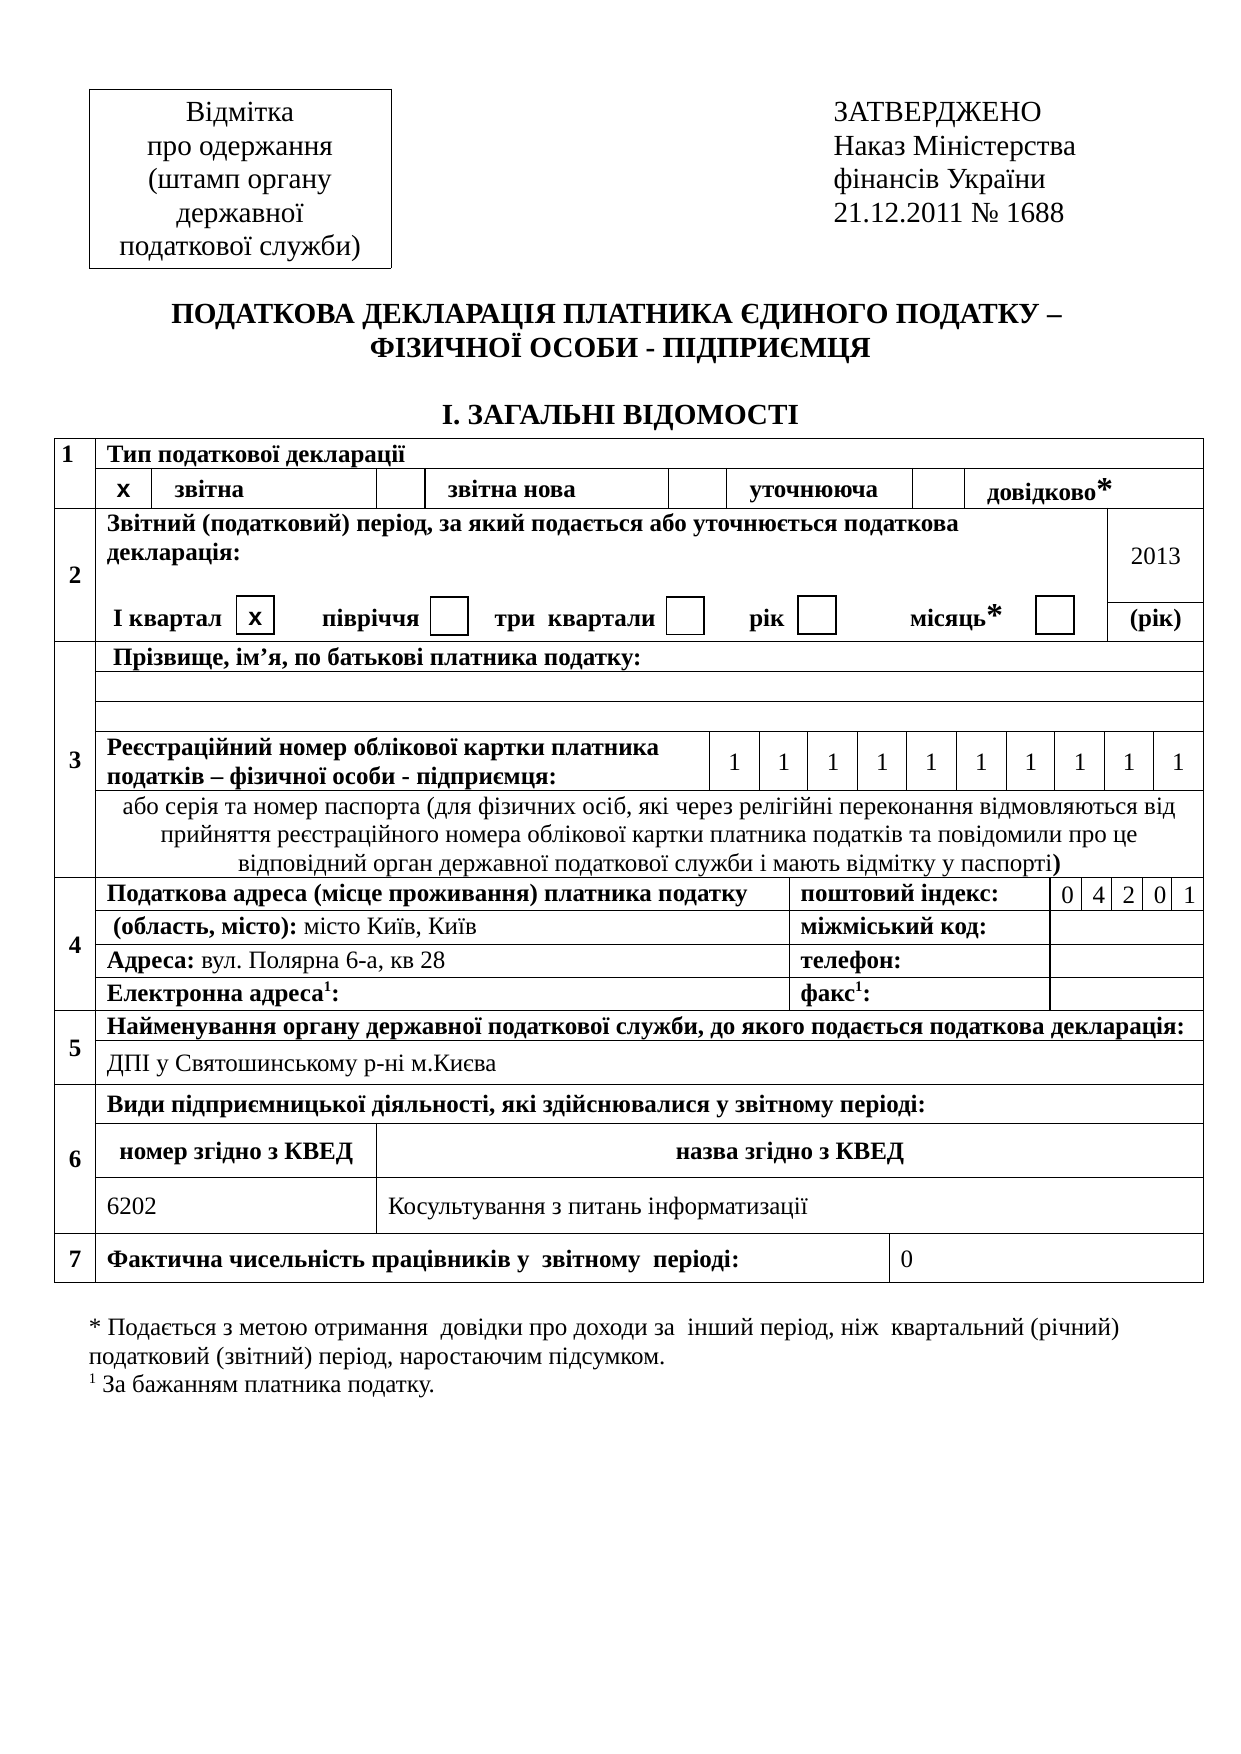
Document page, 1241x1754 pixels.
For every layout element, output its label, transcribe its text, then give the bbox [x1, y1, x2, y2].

table_cell [1051, 978, 1203, 1010]
table_cell 1 [858, 732, 906, 790]
table_cell назва згідно з КВЕД [377, 1124, 1203, 1177]
table_header Тип податкової декларації [96, 439, 1203, 468]
table_cell 6 [55, 1085, 95, 1233]
table_cell 1 [808, 732, 857, 790]
text І. ЗАГАЛЬНІ ВІДОМОСТІ [88, 397, 1152, 431]
table_cell 0 [1143, 878, 1171, 910]
table_cell Адреса: вул. Полярна 6-а, кв 28 [96, 945, 789, 977]
text * Подається з метою отримання довідки про доходи за інший період, ніж квартальний (річний) податковий (звітний) період, наростаючим підсумком. [88, 1312, 1152, 1369]
table_cell 7 [55, 1234, 95, 1282]
table_cell [377, 469, 424, 507]
table_cell 1 [957, 732, 1006, 790]
table_cell 1 [1007, 732, 1054, 790]
table_cell 6202 [96, 1178, 376, 1233]
table_cell 3 [55, 642, 95, 877]
table_cell поштовий індекс: [790, 878, 1049, 910]
table_cell 1 [1055, 732, 1104, 790]
table_cell Податкова адреса (місце проживання) платника податку [96, 878, 789, 910]
table_header [392, 89, 833, 268]
table_cell звітна [152, 469, 376, 507]
table_cell Види підприємницької діяльності, які здійснювалися у звітному періоді: [96, 1085, 1203, 1123]
table_cell або серія та номер паспорта (для фізичних осіб, які через релігійні переконання відмовляються від прийняття реєстраційного номера облікової картки платника податків та повідомили про це відповідний орган державної податкової служби і мають відмітку у паспорті) [96, 791, 1203, 877]
table_cell [913, 469, 964, 507]
table_cell ДПІ у Святошинському р-нi м.Києва [96, 1041, 1203, 1083]
table_cell номер згідно з КВЕД [96, 1124, 376, 1177]
table_cell Найменування органу державної податкової служби, до якого подається податкова декларація: [96, 1011, 1203, 1040]
table_cell 1 [907, 732, 956, 790]
table_cell міжміський код: [790, 911, 1049, 944]
table_cell 1 [760, 732, 807, 790]
table_cell (область, місто): мiсто Київ, Київ [96, 911, 789, 944]
table_cell 1 [1154, 732, 1203, 790]
table_header ЗАТВЕРДЖЕНО Наказ Міністерства фінансів України 21.12.2011 № 1688 [833, 89, 1150, 268]
table_cell [669, 469, 726, 507]
text ПОДАТКОВА ДЕКЛАРАЦІЯ ПЛАТНИКА ЄДИНОГО ПОДАТКУ – [88, 297, 1152, 330]
table_cell Прізвище, ім’я, по батькові платника податку: [96, 642, 1203, 671]
table_cell [1051, 911, 1203, 944]
table_cell 1 [1105, 732, 1153, 790]
table_cell Фактична чисельність працівників у звітному періоді: [96, 1234, 889, 1282]
table_cell довідково* [965, 469, 1203, 507]
table_cell (рік) [1108, 603, 1203, 641]
table_cell телефон: [790, 945, 1049, 977]
table_cell Звітний (податковий) період, за який подається або уточнюється податкова декларація: І квартал півріччя три квартали рік місяць* [96, 509, 1107, 641]
table_cell [1051, 945, 1203, 977]
table_header 1 [55, 439, 95, 507]
table_cell 2013 [1108, 509, 1203, 602]
table_cell 4 [1082, 878, 1111, 910]
table_cell звітна нова [426, 469, 668, 507]
table_cell 2 [55, 509, 95, 641]
text 1 За бажанням платника податку. [88, 1369, 1152, 1398]
table_cell Електронна адреса1: [96, 978, 789, 1010]
table_cell 2 [1112, 878, 1142, 910]
table_cell Косультування з питань інформатизації [377, 1178, 1203, 1233]
table_cell уточнююча [727, 469, 912, 507]
table_cell 5 [55, 1011, 95, 1083]
table_cell 0 [1051, 878, 1081, 910]
table_cell [96, 702, 1203, 731]
table_cell 1 [710, 732, 759, 790]
table_header Відмітка про одержання (штамп органу державної податкової служби) [90, 90, 391, 268]
table_cell 4 [55, 878, 95, 1010]
table_cell факс1: [790, 978, 1049, 1010]
table_cell 0 [890, 1234, 1203, 1282]
text ФІЗИЧНОЇ ОСОБИ - ПІДПРИЄМЦЯ [88, 330, 1152, 364]
table_cell 1 [1172, 878, 1203, 910]
table_cell [96, 672, 1203, 701]
table_cell x [96, 469, 151, 507]
table_cell Реєстраційний номер облікової картки платника податків – фізичної особи - підприємця: [96, 732, 709, 790]
